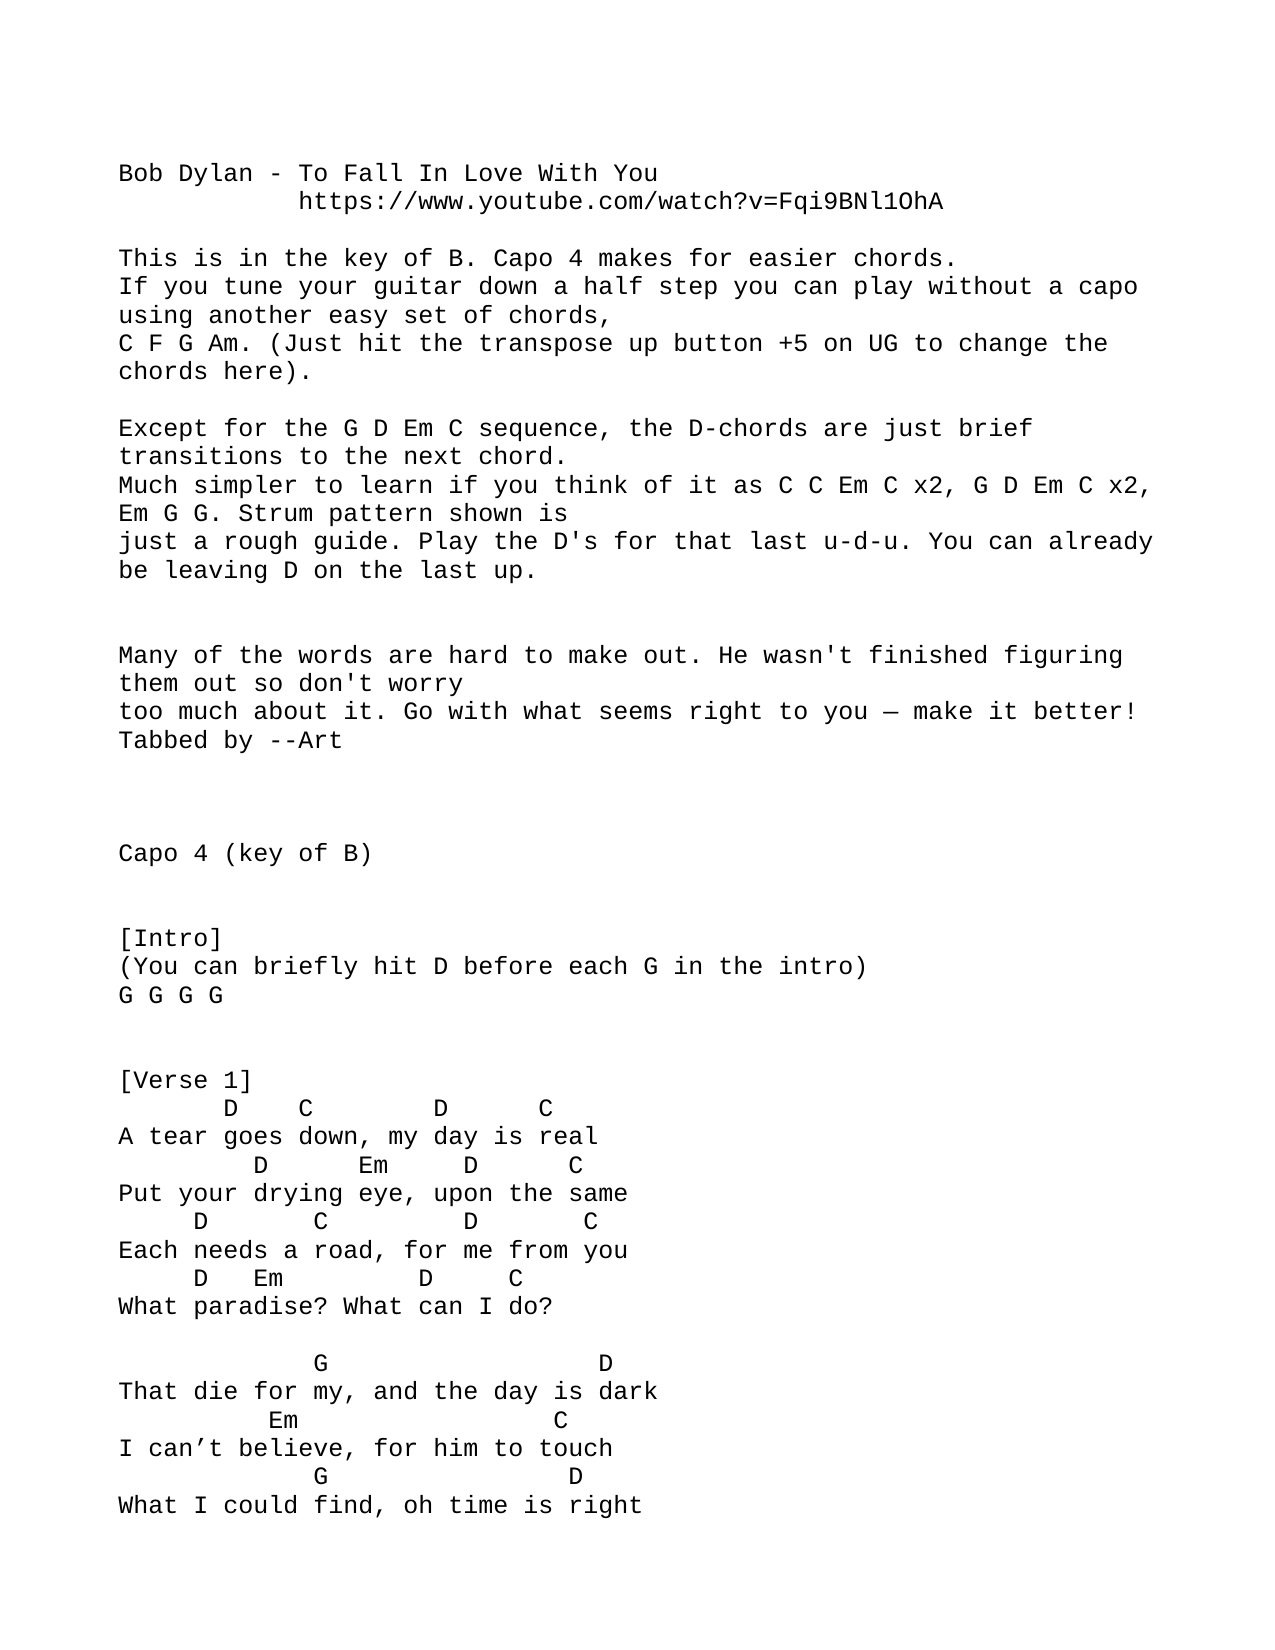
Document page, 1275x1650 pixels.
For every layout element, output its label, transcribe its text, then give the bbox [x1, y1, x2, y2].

text D C D C [118, 1096, 1157, 1124]
text G D [118, 1351, 1157, 1379]
text D Em D C [118, 1266, 1157, 1294]
text Much simpler to learn if you think of it as C C Em C x2, G D Em C x2, Em G G. Strum pattern shown is [118, 472, 1157, 529]
text Except for the G D Em C sequence, the D-chords are just brief transitions to the next chord. [118, 416, 1157, 472]
text too much about it. Go with what seems right to you — make it better! Tabbed by --Art [118, 699, 1157, 756]
text Each needs a road, for me from you [118, 1237, 1157, 1266]
text just a rough guide. Play the D's for that last u-d-u. You can already be leaving D on the last up. [118, 529, 1157, 586]
text I can’t believe, for him to touch [118, 1436, 1157, 1464]
text (You can briefly hit D before each G in the intro) [118, 954, 1157, 982]
text Em C [118, 1407, 1157, 1436]
text C F G Am. (Just hit the transpose up button +5 on UG to change the chords here). [118, 331, 1157, 387]
text D Em D C [118, 1152, 1157, 1181]
text That die for my, and the day is dark [118, 1379, 1157, 1407]
text G D [118, 1464, 1157, 1492]
text A tear goes down, my day is real [118, 1124, 1157, 1152]
text Bob Dylan - To Fall In Love With You [118, 161, 1157, 189]
text [Intro] [118, 926, 1157, 954]
text G G G G [118, 982, 1157, 1011]
text https://www.youtube.com/watch?v=Fqi9BNl1OhA [118, 189, 1157, 217]
text If you tune your guitar down a half step you can play without a capo using another easy set of chords, [118, 274, 1157, 331]
text This is in the key of B. Capo 4 makes for easier chords. [118, 246, 1157, 274]
text Capo 4 (key of B) [118, 841, 1157, 869]
text Put your drying eye, upon the same [118, 1181, 1157, 1209]
text What I could find, oh time is right [118, 1492, 1157, 1521]
text D C D C [118, 1209, 1157, 1237]
text [Verse 1] [118, 1067, 1157, 1096]
text Many of the words are hard to make out. He wasn't finished figuring them out so don't worry [118, 642, 1157, 699]
text What paradise? What can I do? [118, 1294, 1157, 1322]
